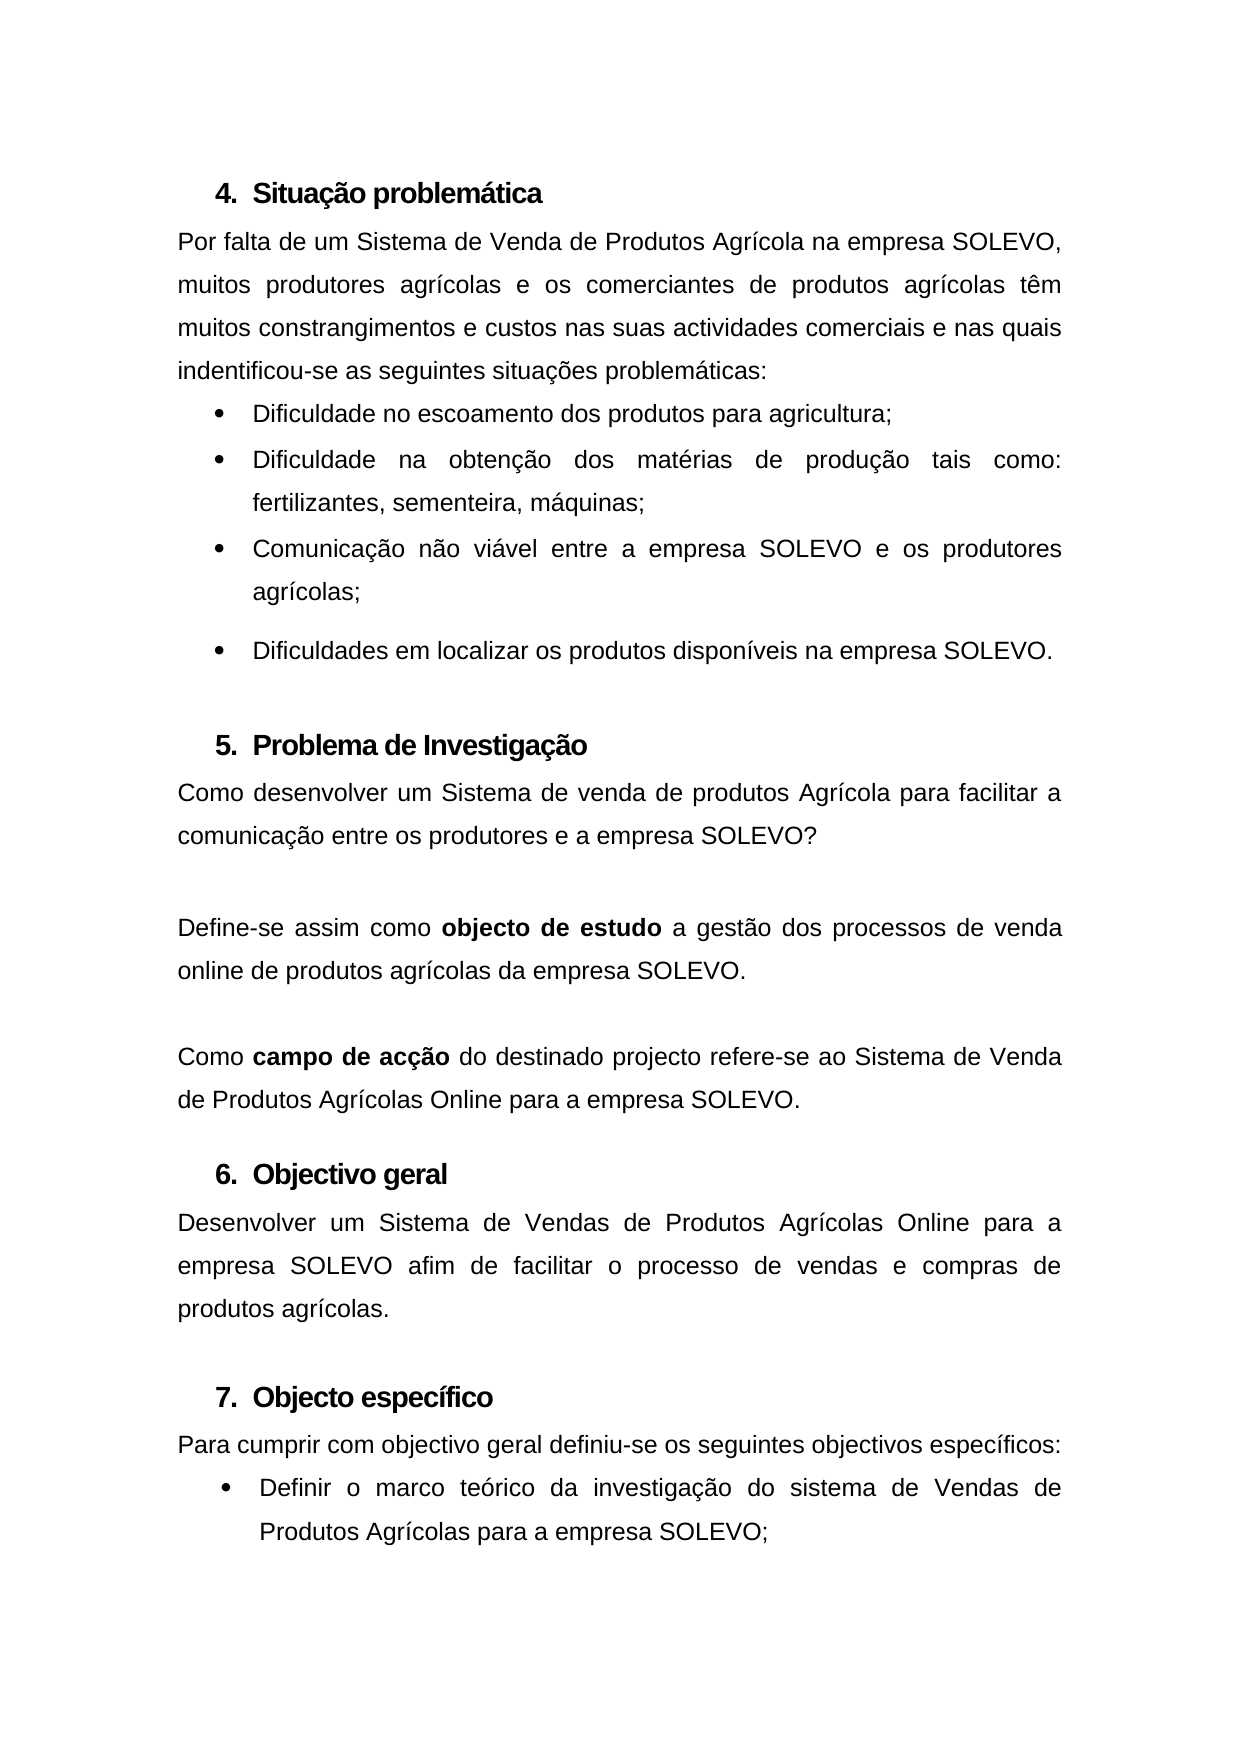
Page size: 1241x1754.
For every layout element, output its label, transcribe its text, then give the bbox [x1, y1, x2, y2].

text Por falta de um Sistema de Venda de Produtos Agrícola na empresa SOLEVO, muitos produtores agrícolas e os comerciantes de produtos agrícolas têm muitos constrangimentos e custos nas suas actividades comerciais e nas quais indentificou-se as seguintes situações problemáticas: [177, 227, 1063, 385]
text Para cumprir com objectivo geral definiu-se os seguintes objectivos específicos: [177, 1430, 1063, 1459]
text Define-se assim como objecto de estudo a gestão dos processos de venda online de produtos agrícolas da empresa SOLEVO. [177, 913, 1063, 985]
subtitle Problema de Investigação [215, 728, 1063, 761]
text Desenvolver um Sistema de Vendas de Produtos Agrícolas Online para a empresa SOLEVO afim de facilitar o processo de vendas e compras de produtos agrícolas. [177, 1207, 1063, 1322]
subtitle Objectivo geral [215, 1157, 1063, 1191]
list Dificuldades em localizar os produtos disponíveis na empresa SOLEVO. [215, 636, 1063, 665]
list Definir o marco teórico da investigação do sistema de Vendas de Produtos Agrícolas para a empresa SOLEVO; [222, 1473, 1063, 1545]
subtitle Objecto específico [215, 1380, 1063, 1413]
list Comunicação não viável entre a empresa SOLEVO e os produtores agrícolas; [215, 534, 1063, 606]
subtitle Situação problemática [215, 176, 1063, 210]
text Como campo de acção do destinado projecto refere-se ao Sistema de Venda de Produtos Agrícolas Online para a empresa SOLEVO. [177, 1042, 1063, 1114]
text Como desenvolver um Sistema de venda de produtos Agrícola para facilitar a comunicação entre os produtores e a empresa SOLEVO? [177, 778, 1063, 850]
list Dificuldade na obtenção dos matérias de produção tais como: fertilizantes, sementeira, máquinas; [215, 445, 1063, 517]
list Dificuldade no escoamento dos produtos para agricultura; [215, 399, 1063, 428]
